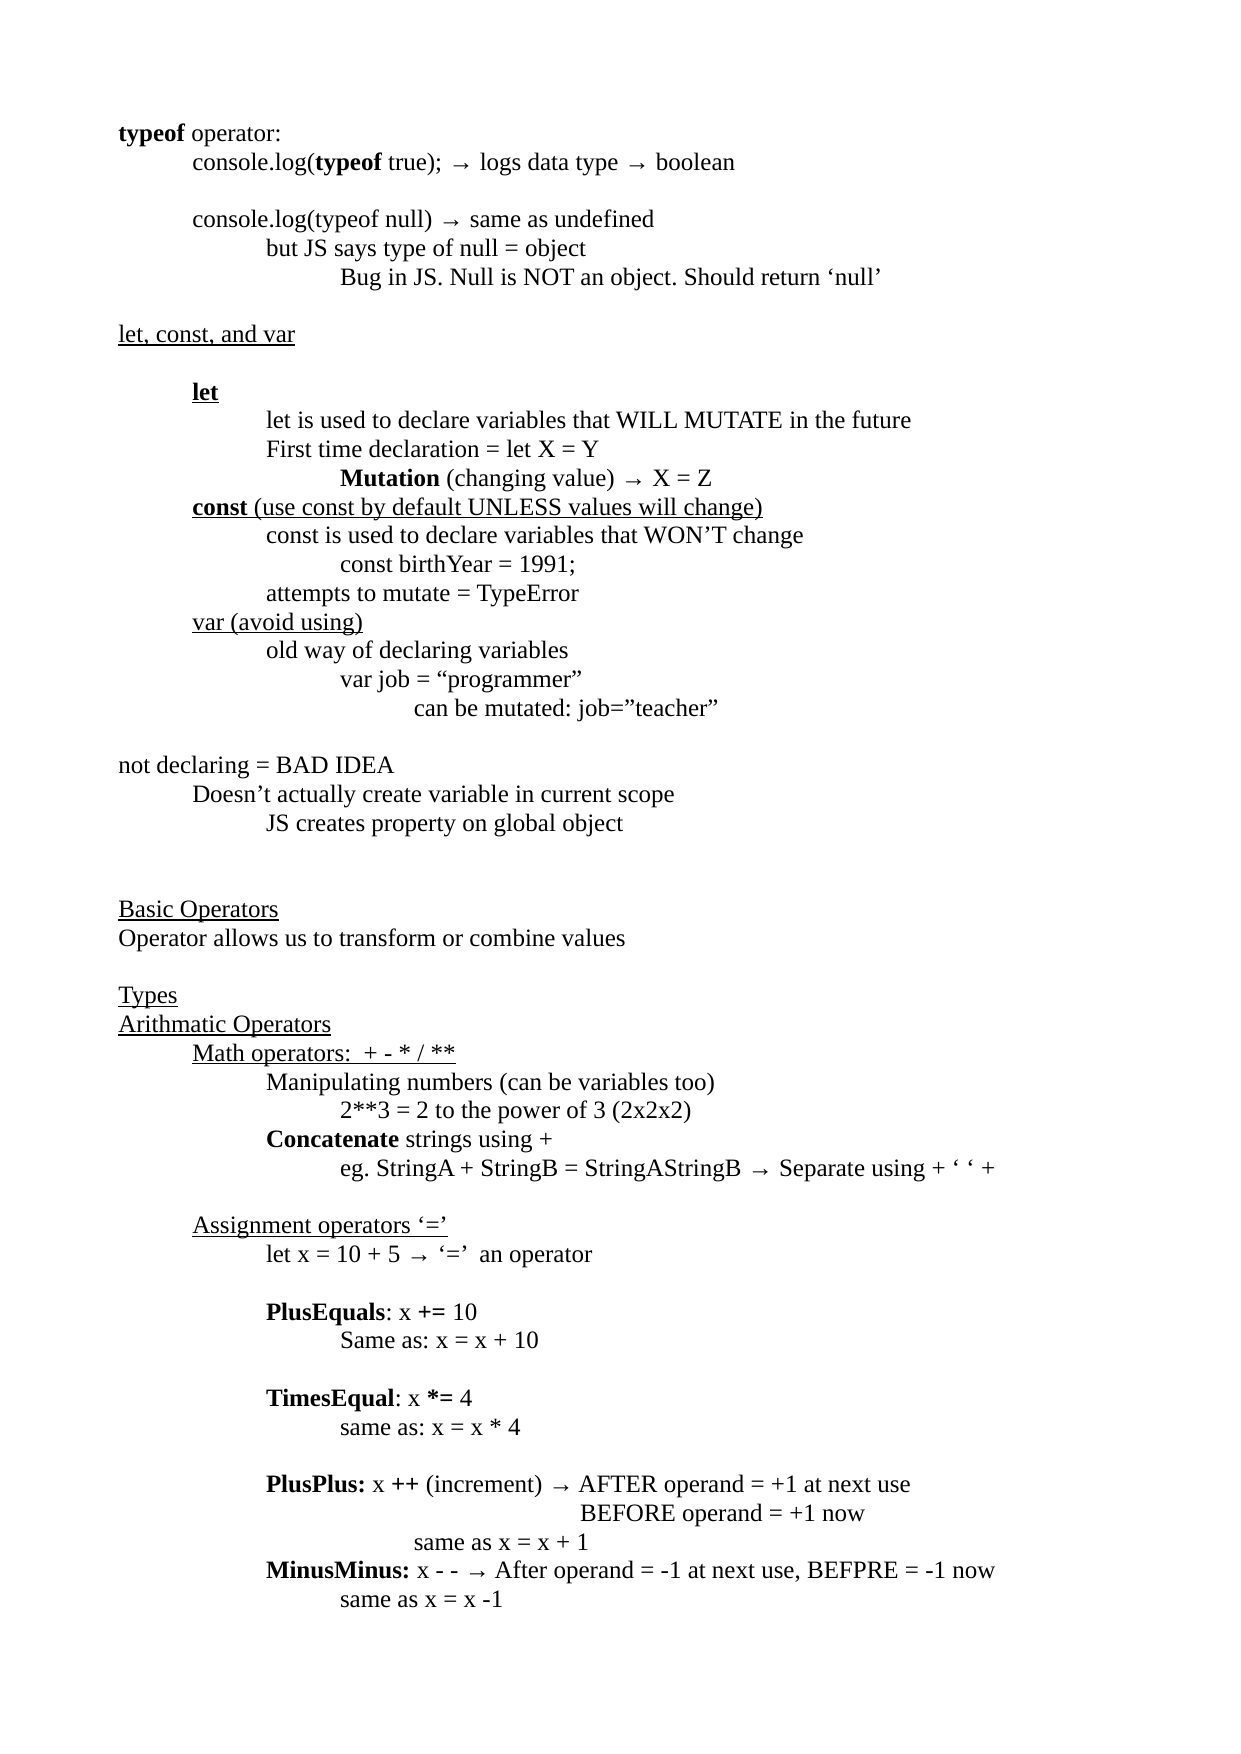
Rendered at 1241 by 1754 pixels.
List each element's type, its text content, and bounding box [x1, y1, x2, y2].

text const (use const by default UNLESS values will change) [118, 492, 1122, 521]
text TimesEqual: x *= 4 [118, 1383, 1122, 1412]
text Same as: x = x + 10 [118, 1326, 1122, 1354]
text Basic Operators [118, 894, 1122, 923]
text BEFORE operand = +1 now [118, 1498, 1122, 1527]
text Concatenate strings using + [118, 1124, 1122, 1153]
text Doesn’t actually create variable in current scope [118, 779, 1122, 808]
text Math operators: + - * / ** [118, 1038, 1122, 1067]
text let x = 10 + 5 → ‘=’ an operator [118, 1239, 1122, 1268]
text attempts to mutate = TypeError [118, 578, 1122, 607]
text eg. StringA + StringB = StringAStringB → Separate using + ‘ ‘ + [118, 1153, 1122, 1182]
text const is used to declare variables that WON’T change [118, 521, 1122, 549]
text console.log(typeof null) → same as undefined [118, 204, 1122, 233]
text same as x = x -1 [118, 1584, 1122, 1613]
text MinusMinus: x - - → After operand = -1 at next use, BEFPRE = -1 now [118, 1556, 1122, 1584]
text console.log(typeof true); → logs data type → boolean [118, 147, 1122, 176]
text PlusEquals: x += 10 [118, 1297, 1122, 1326]
text Operator allows us to transform or combine values [118, 923, 1122, 952]
text typeof operator: [118, 118, 1122, 147]
text old way of declaring variables [118, 636, 1122, 664]
text 2**3 = 2 to the power of 3 (2x2x2) [118, 1096, 1122, 1124]
text but JS says type of null = object [118, 233, 1122, 262]
text same as x = x + 1 [118, 1527, 1122, 1556]
text not declaring = BAD IDEA [118, 751, 1122, 779]
text let [118, 377, 1122, 406]
text Mutation (changing value) → X = Z [118, 463, 1122, 492]
text Assignment operators ‘=’ [118, 1211, 1122, 1239]
text same as: x = x * 4 [118, 1412, 1122, 1441]
text var (avoid using) [118, 607, 1122, 636]
text const birthYear = 1991; [118, 549, 1122, 578]
text var job = “programmer” [118, 664, 1122, 693]
text Bug in JS. Null is NOT an object. Should return ‘null’ [118, 262, 1122, 291]
text Types [118, 981, 1122, 1009]
text PlusPlus: x ++ (increment) → AFTER operand = +1 at next use [118, 1469, 1122, 1498]
text JS creates property on global object [118, 808, 1122, 837]
text can be mutated: job=”teacher” [118, 693, 1122, 722]
text let is used to declare variables that WILL MUTATE in the future [118, 406, 1122, 434]
text First time declaration = let X = Y [118, 434, 1122, 463]
text Arithmatic Operators [118, 1009, 1122, 1038]
text let, const, and var [118, 319, 1122, 348]
text Manipulating numbers (can be variables too) [118, 1067, 1122, 1096]
